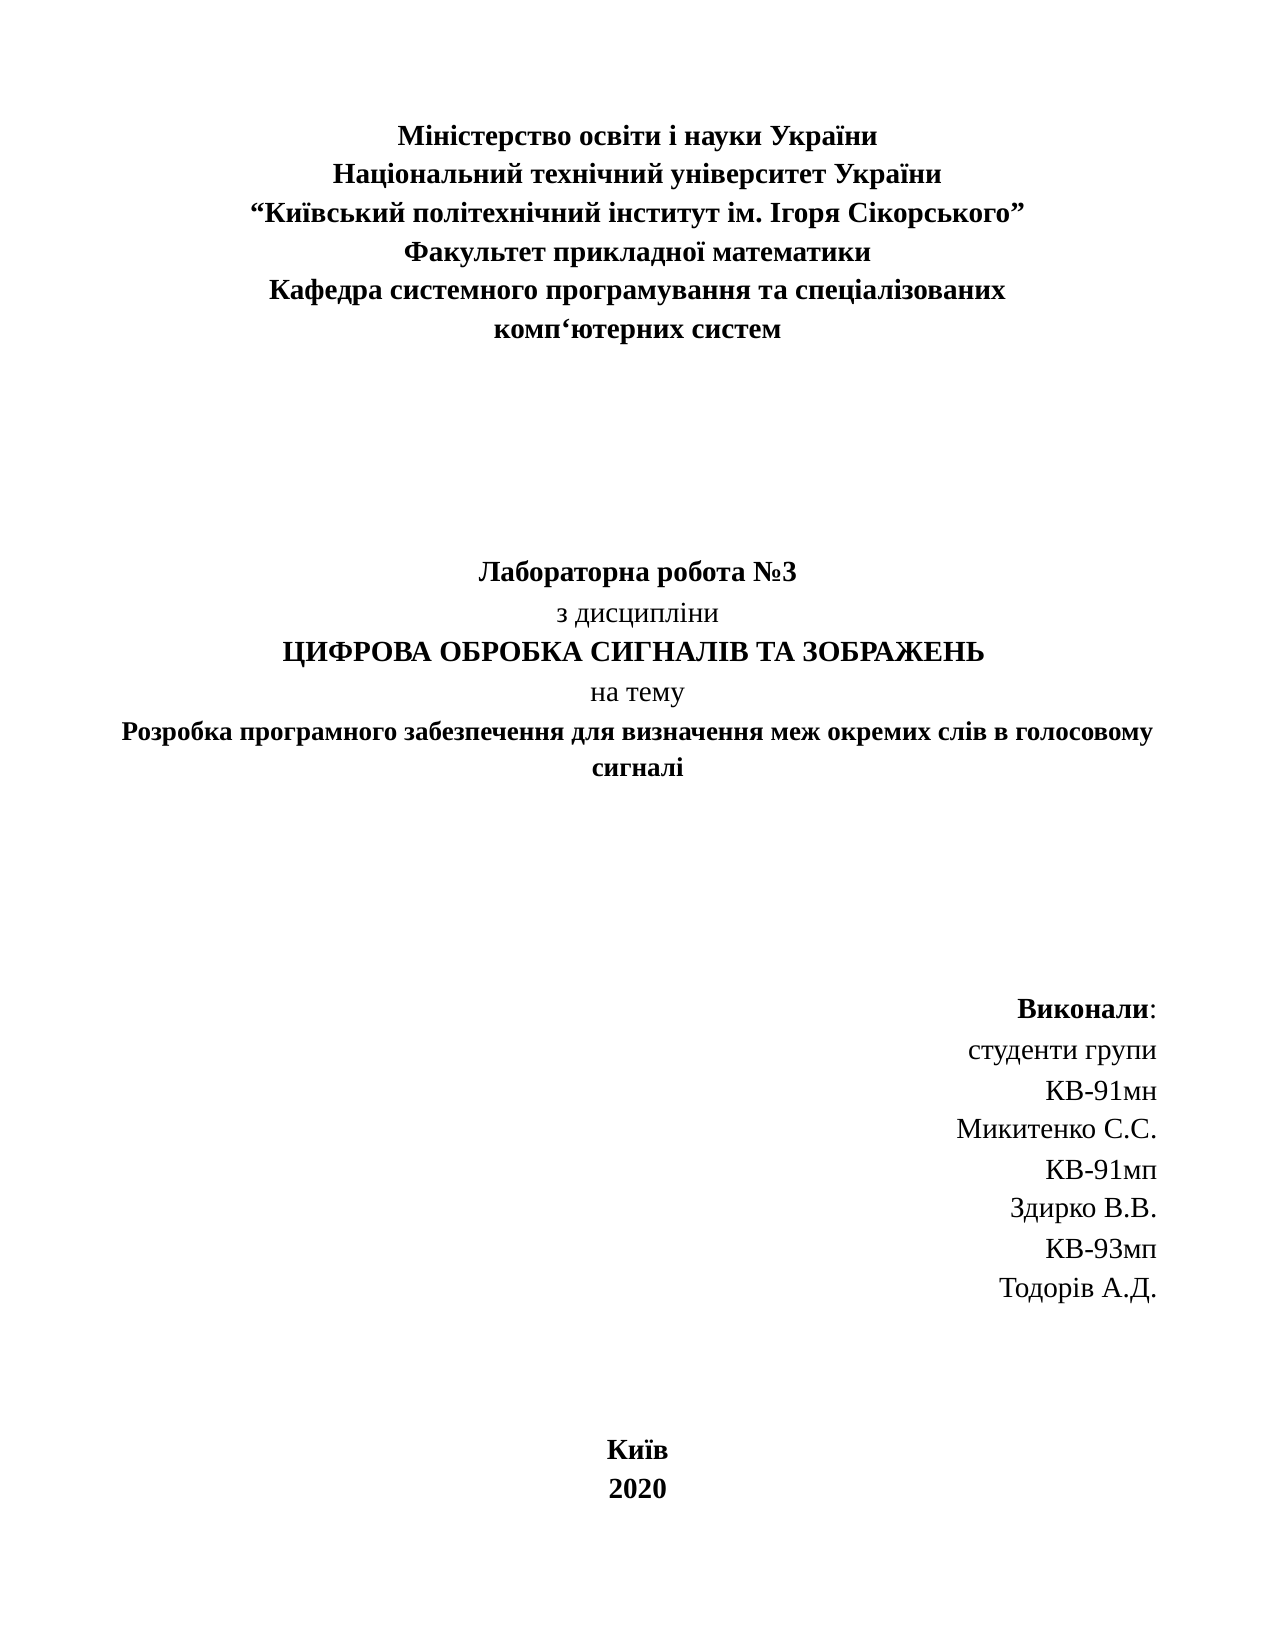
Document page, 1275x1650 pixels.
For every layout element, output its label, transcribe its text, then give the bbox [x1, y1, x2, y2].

text КВ-91мн Микитенко С.С. [118, 1073, 1157, 1145]
text КВ-91мп Здирко В.В. [118, 1152, 1157, 1224]
text Розробка програмного забезпечення для визначення меж окремих слів в голосовому сигналі [118, 715, 1157, 782]
text з дисципліни ЦИФРОВА ОБРОБКА СИГНАЛІВ ТА ЗОБРАЖЕНЬ [118, 595, 1157, 667]
text Виконали: [118, 992, 1157, 1025]
text Міністерство освіти і науки України Національний технічний університет України “Київський політехнічний інститут ім. Ігоря Сікорського” Факультет прикладної математики Кафедра системного програмування та спеціалізованих комп‘ютерних систем [118, 118, 1157, 344]
text студенти групи [118, 1032, 1157, 1066]
text Київ 2020 [118, 1432, 1157, 1504]
text Лабораторна робота №3 [118, 554, 1157, 588]
text КВ-93мп Тодорів А.Д. [118, 1231, 1157, 1303]
text на тему [118, 674, 1157, 708]
